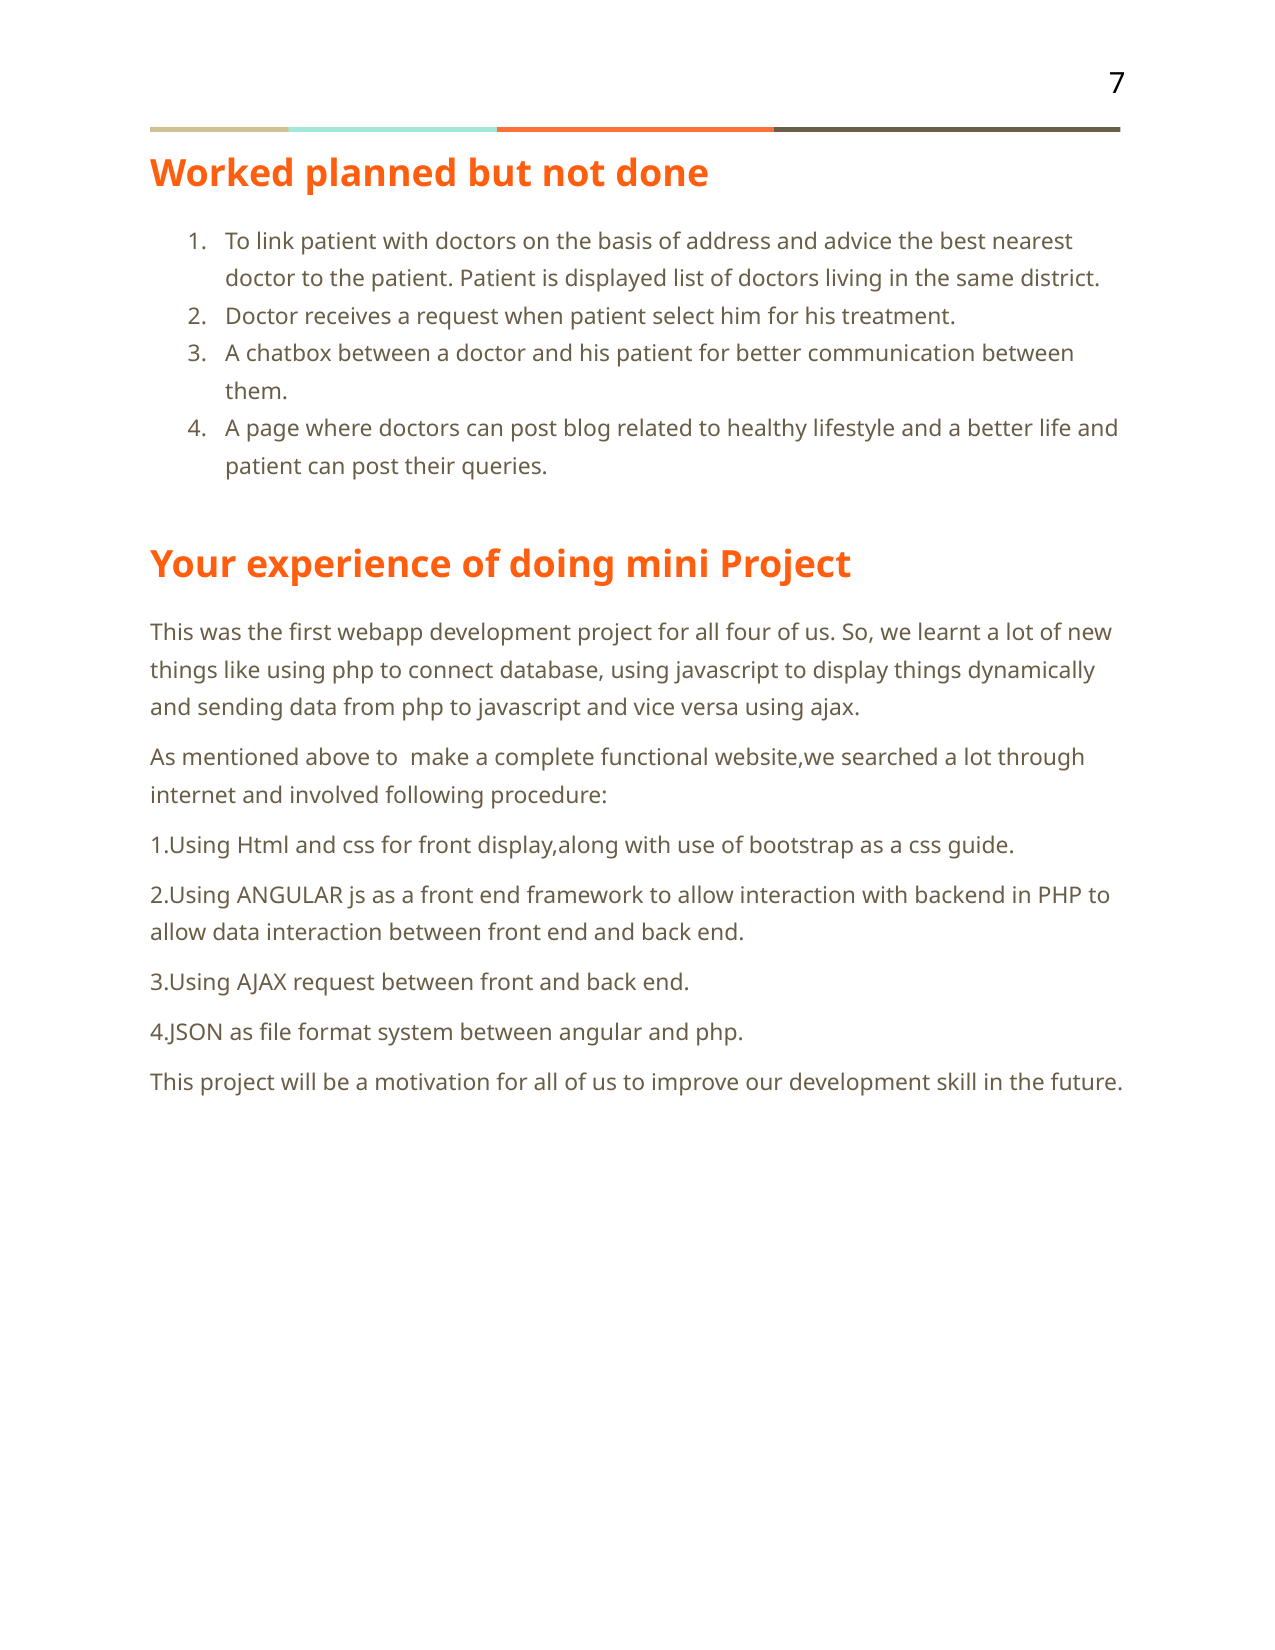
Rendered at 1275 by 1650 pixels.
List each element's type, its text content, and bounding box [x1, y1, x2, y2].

list Doctor receives a request when patient select him for his treatment. [187, 300, 1125, 331]
list A page where doctors can post blog related to healthy lifestyle and a better life and patient can post their queries. [187, 412, 1125, 481]
list A chatbox between a doctor and his patient for better communication between them. [187, 337, 1125, 406]
text 2.Using ANGULAR js as a front end framework to allow interaction with backend in PHP to allow data interaction between front end and back end. [150, 879, 1125, 947]
text 4.JSON as file format system between angular and php. [150, 1016, 1125, 1047]
subtitle Worked planned but not done [150, 146, 1125, 197]
text As mentioned above to make a complete functional website,we searched a lot through internet and involved following procedure: [150, 741, 1125, 810]
text This project will be a motivation for all of us to improve our development skill in the future. [150, 1066, 1125, 1097]
text This was the first webapp development project for all four of us. So, we learnt a lot of new things like using php to connect database, using javascript to display things dynamically and sending data from php to javascript and vice versa using ajax. [150, 616, 1125, 722]
list To link patient with doctors on the basis of address and advice the best nearest doctor to the patient. Patient is displayed list of doctors living in the same district. [187, 225, 1125, 293]
picture [150, 127, 1121, 132]
subtitle Your experience of doing mini Project [150, 537, 1125, 588]
text 3.Using AJAX request between front and back end. [150, 966, 1125, 997]
text 1.Using Html and css for front display,along with use of bootstrap as a css guide. [150, 829, 1125, 860]
